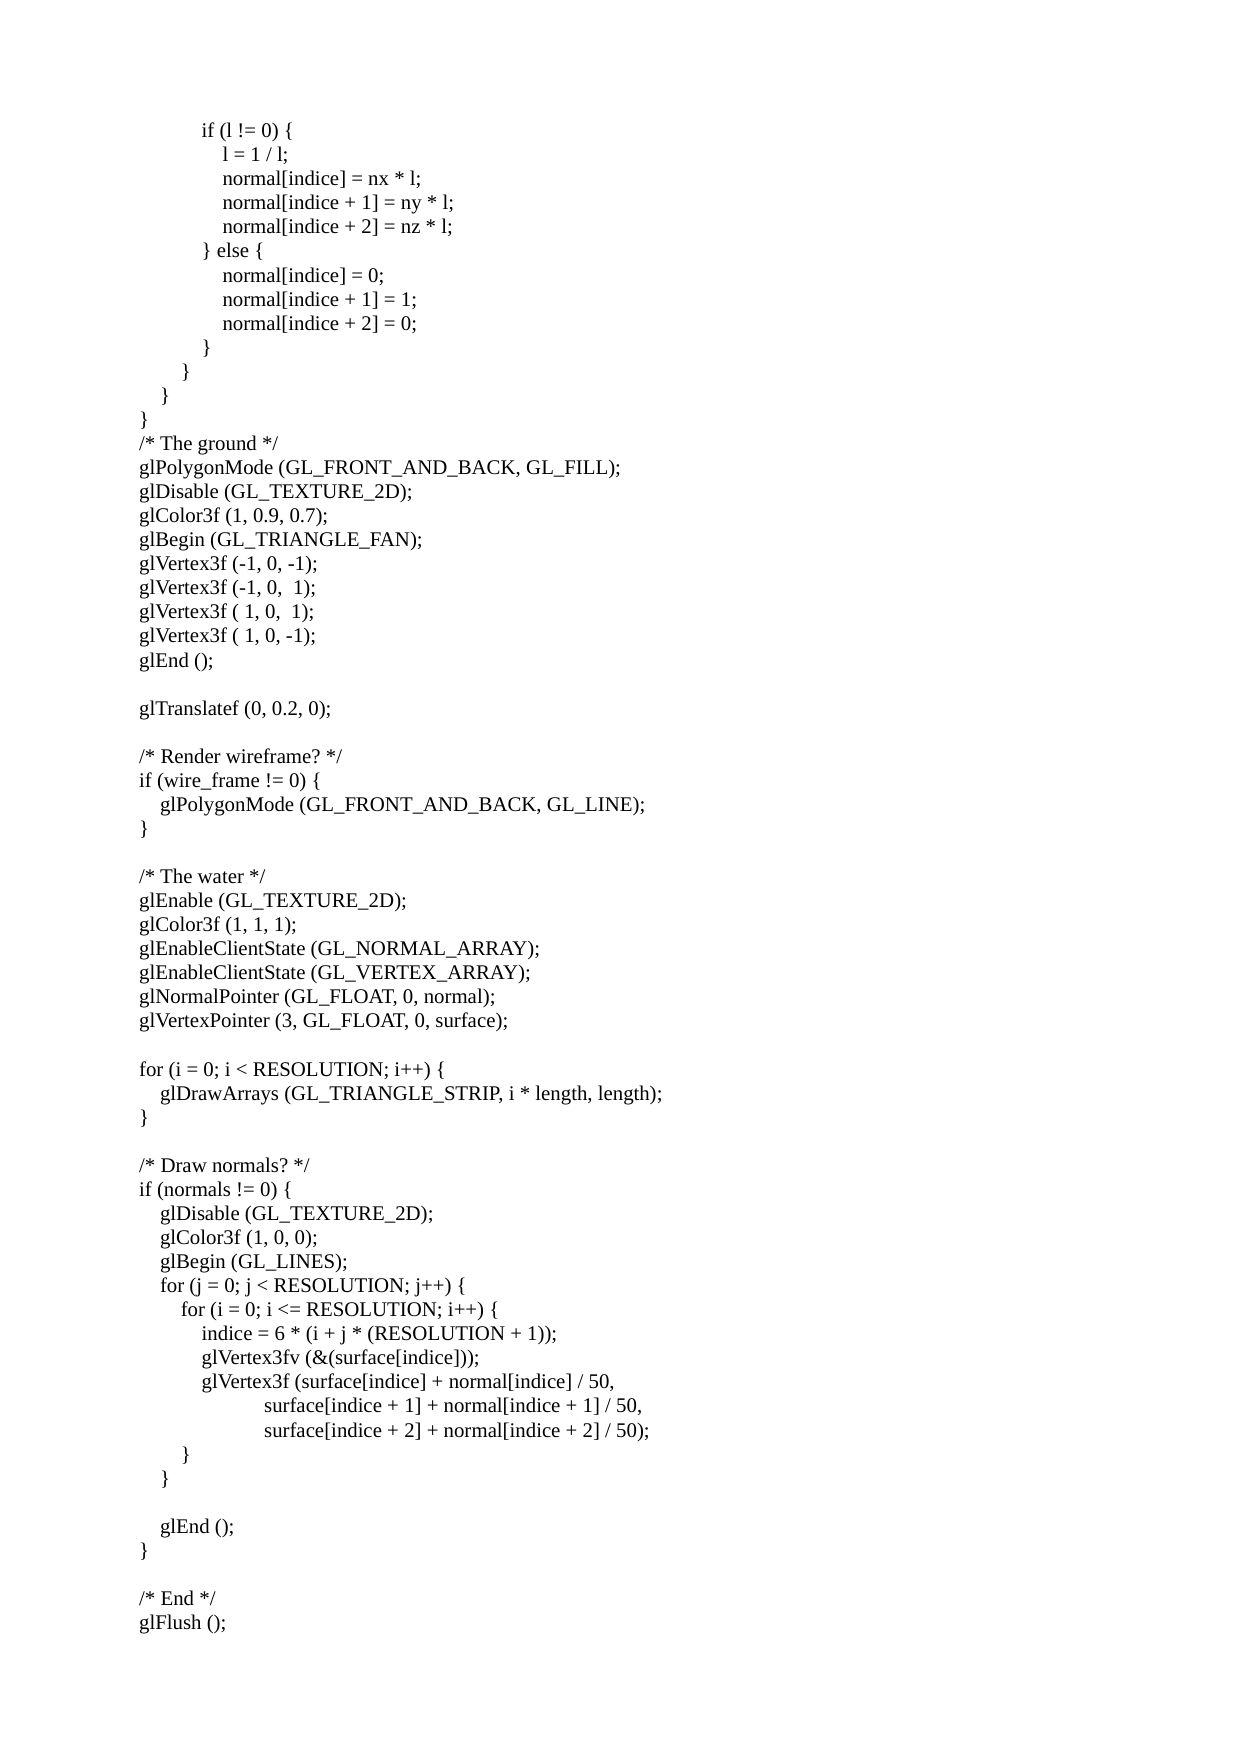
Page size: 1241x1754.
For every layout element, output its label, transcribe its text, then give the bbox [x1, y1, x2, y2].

text } [118, 1442, 1122, 1466]
text glEnableClientState (GL_VERTEX_ARRAY); [118, 960, 1122, 984]
text glVertex3fv (&(surface[indice])); [118, 1345, 1122, 1369]
text glVertex3f ( 1, 0, -1); [118, 623, 1122, 647]
text } [118, 383, 1122, 407]
text /* The ground */ [118, 431, 1122, 455]
text glEnd (); [118, 647, 1122, 672]
text /* Render wireframe? */ [118, 744, 1122, 768]
text glPolygonMode (GL_FRONT_AND_BACK, GL_LINE); [118, 792, 1122, 816]
text for (j = 0; j < RESOLUTION; j++) { [118, 1273, 1122, 1297]
text for (i = 0; i <= RESOLUTION; i++) { [118, 1297, 1122, 1321]
text normal[indice + 2] = nz * l; [118, 214, 1122, 238]
text indice = 6 * (i + j * (RESOLUTION + 1)); [118, 1321, 1122, 1345]
text glColor3f (1, 1, 1); [118, 912, 1122, 936]
text glVertex3f (-1, 0, 1); [118, 575, 1122, 599]
text glEnd (); [118, 1514, 1122, 1538]
text glColor3f (1, 0, 0); [118, 1225, 1122, 1249]
text glVertexPointer (3, GL_FLOAT, 0, surface); [118, 1008, 1122, 1032]
text if (l != 0) { [118, 118, 1122, 142]
text surface[indice + 2] + normal[indice + 2] / 50); [118, 1417, 1122, 1442]
text glDisable (GL_TEXTURE_2D); [118, 1201, 1122, 1225]
text glVertex3f (surface[indice] + normal[indice] / 50, [118, 1369, 1122, 1393]
text /* Draw normals? */ [118, 1153, 1122, 1177]
text /* End */ [118, 1586, 1122, 1610]
text glDisable (GL_TEXTURE_2D); [118, 479, 1122, 503]
text glPolygonMode (GL_FRONT_AND_BACK, GL_FILL); [118, 455, 1122, 479]
text if (normals != 0) { [118, 1177, 1122, 1201]
text } [118, 1466, 1122, 1490]
text glBegin (GL_TRIANGLE_FAN); [118, 527, 1122, 551]
text normal[indice + 1] = ny * l; [118, 190, 1122, 214]
text glFlush (); [118, 1610, 1122, 1634]
text glDrawArrays (GL_TRIANGLE_STRIP, i * length, length); [118, 1081, 1122, 1105]
text normal[indice] = 0; [118, 262, 1122, 287]
text } else { [118, 238, 1122, 262]
text } [118, 816, 1122, 840]
text } [118, 1538, 1122, 1562]
text } [118, 359, 1122, 383]
text /* The water */ [118, 864, 1122, 888]
text glVertex3f (-1, 0, -1); [118, 551, 1122, 575]
text glBegin (GL_LINES); [118, 1249, 1122, 1273]
text } [118, 407, 1122, 431]
text normal[indice + 2] = 0; [118, 311, 1122, 335]
text l = 1 / l; [118, 142, 1122, 166]
text glNormalPointer (GL_FLOAT, 0, normal); [118, 984, 1122, 1008]
text } [118, 1105, 1122, 1129]
text glEnableClientState (GL_NORMAL_ARRAY); [118, 936, 1122, 960]
text normal[indice + 1] = 1; [118, 287, 1122, 311]
text glVertex3f ( 1, 0, 1); [118, 599, 1122, 623]
text for (i = 0; i < RESOLUTION; i++) { [118, 1057, 1122, 1081]
text surface[indice + 1] + normal[indice + 1] / 50, [118, 1393, 1122, 1417]
text glEnable (GL_TEXTURE_2D); [118, 888, 1122, 912]
text glTranslatef (0, 0.2, 0); [118, 696, 1122, 720]
text glColor3f (1, 0.9, 0.7); [118, 503, 1122, 527]
text normal[indice] = nx * l; [118, 166, 1122, 190]
text if (wire_frame != 0) { [118, 768, 1122, 792]
text } [118, 335, 1122, 359]
